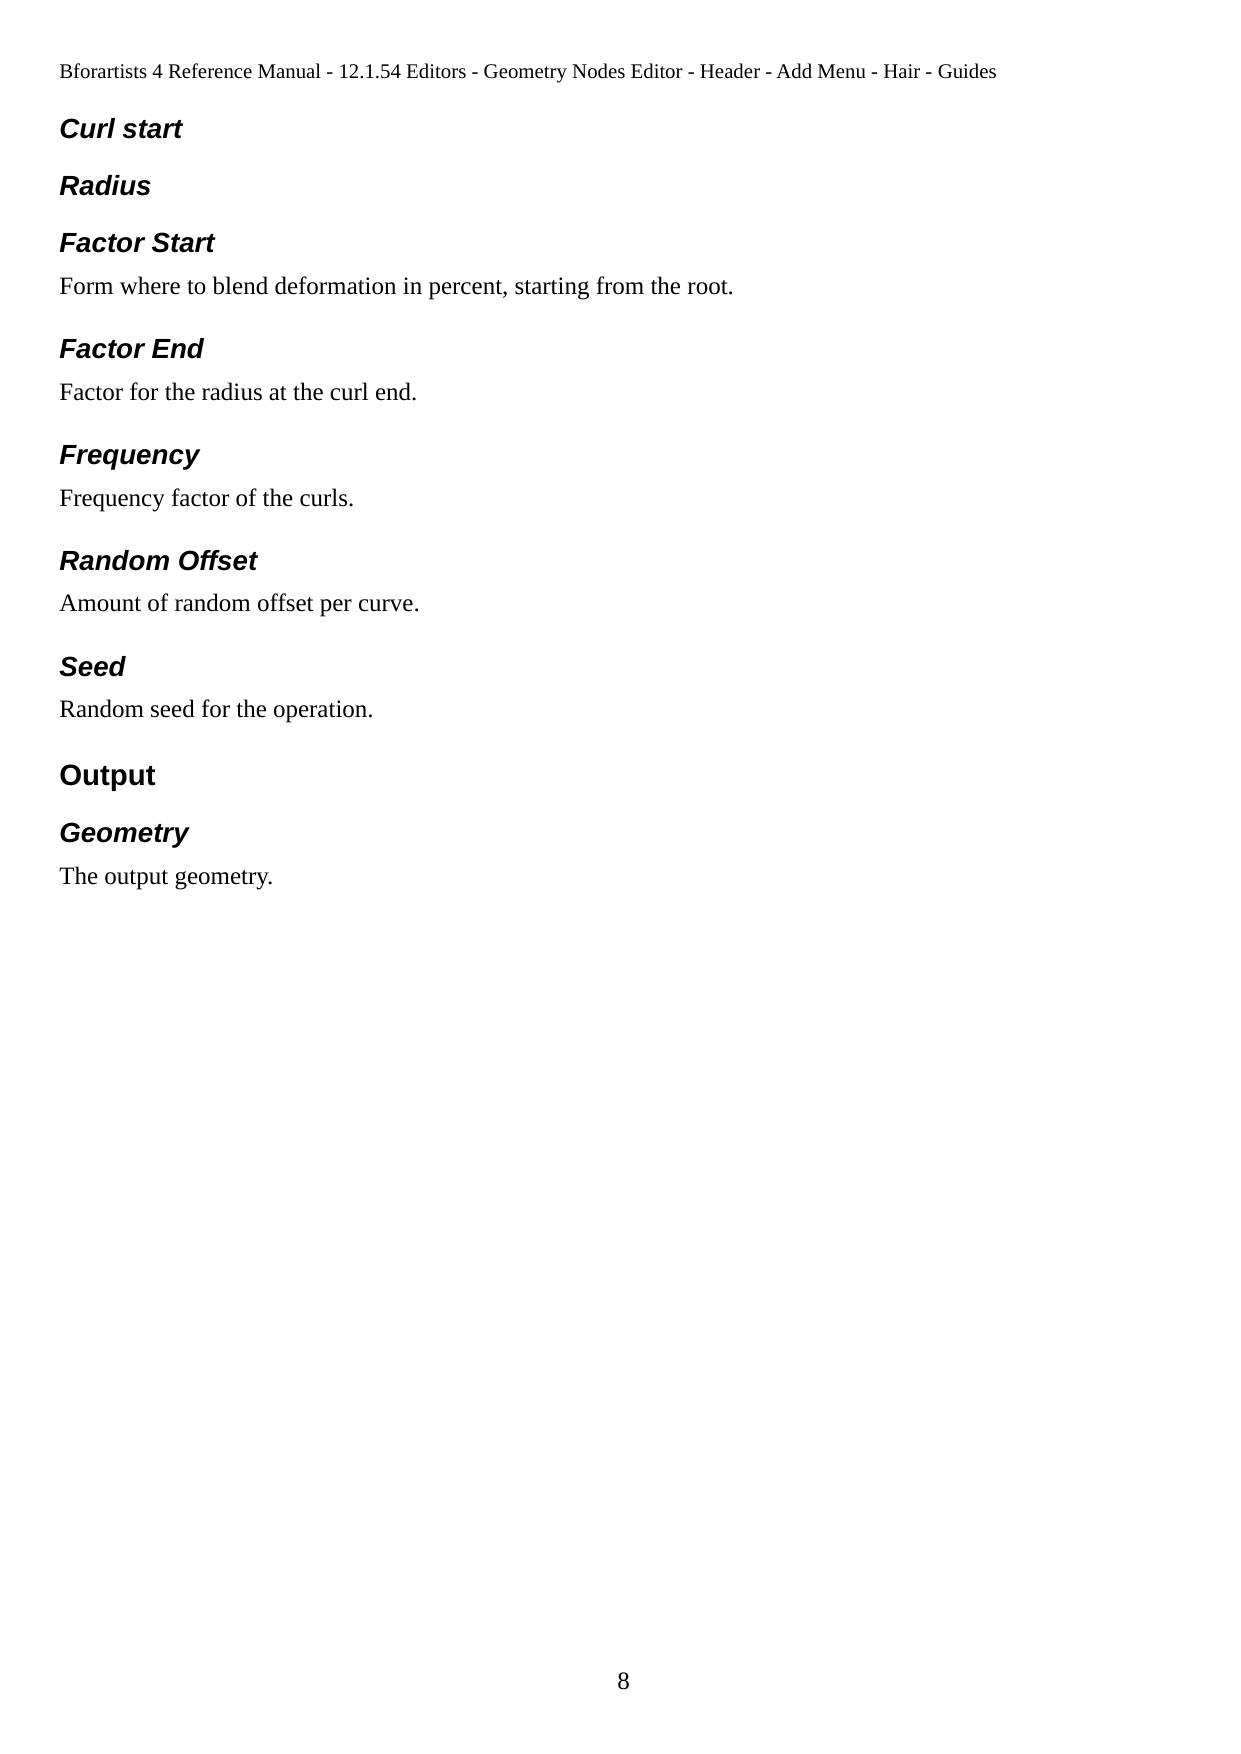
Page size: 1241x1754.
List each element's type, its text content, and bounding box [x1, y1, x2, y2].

text The output geometry. [59, 861, 1181, 890]
text Form where to blend deformation in percent, starting from the root. [59, 271, 1181, 299]
subtitle Curl start [59, 113, 1181, 144]
text Amount of random offset per curve. [59, 588, 1181, 617]
text Random seed for the operation. [59, 694, 1181, 723]
subtitle Frequency [59, 438, 1181, 470]
text Frequency factor of the curls. [59, 483, 1181, 511]
subtitle Random Offset [59, 544, 1181, 576]
subtitle Seed [59, 650, 1181, 682]
subtitle Output [59, 758, 1181, 792]
subtitle Geometry [59, 817, 1181, 849]
text Factor for the radius at the curl end. [59, 377, 1181, 405]
subtitle Radius [59, 169, 1181, 201]
subtitle Factor End [59, 332, 1181, 364]
subtitle Factor Start [59, 226, 1181, 258]
